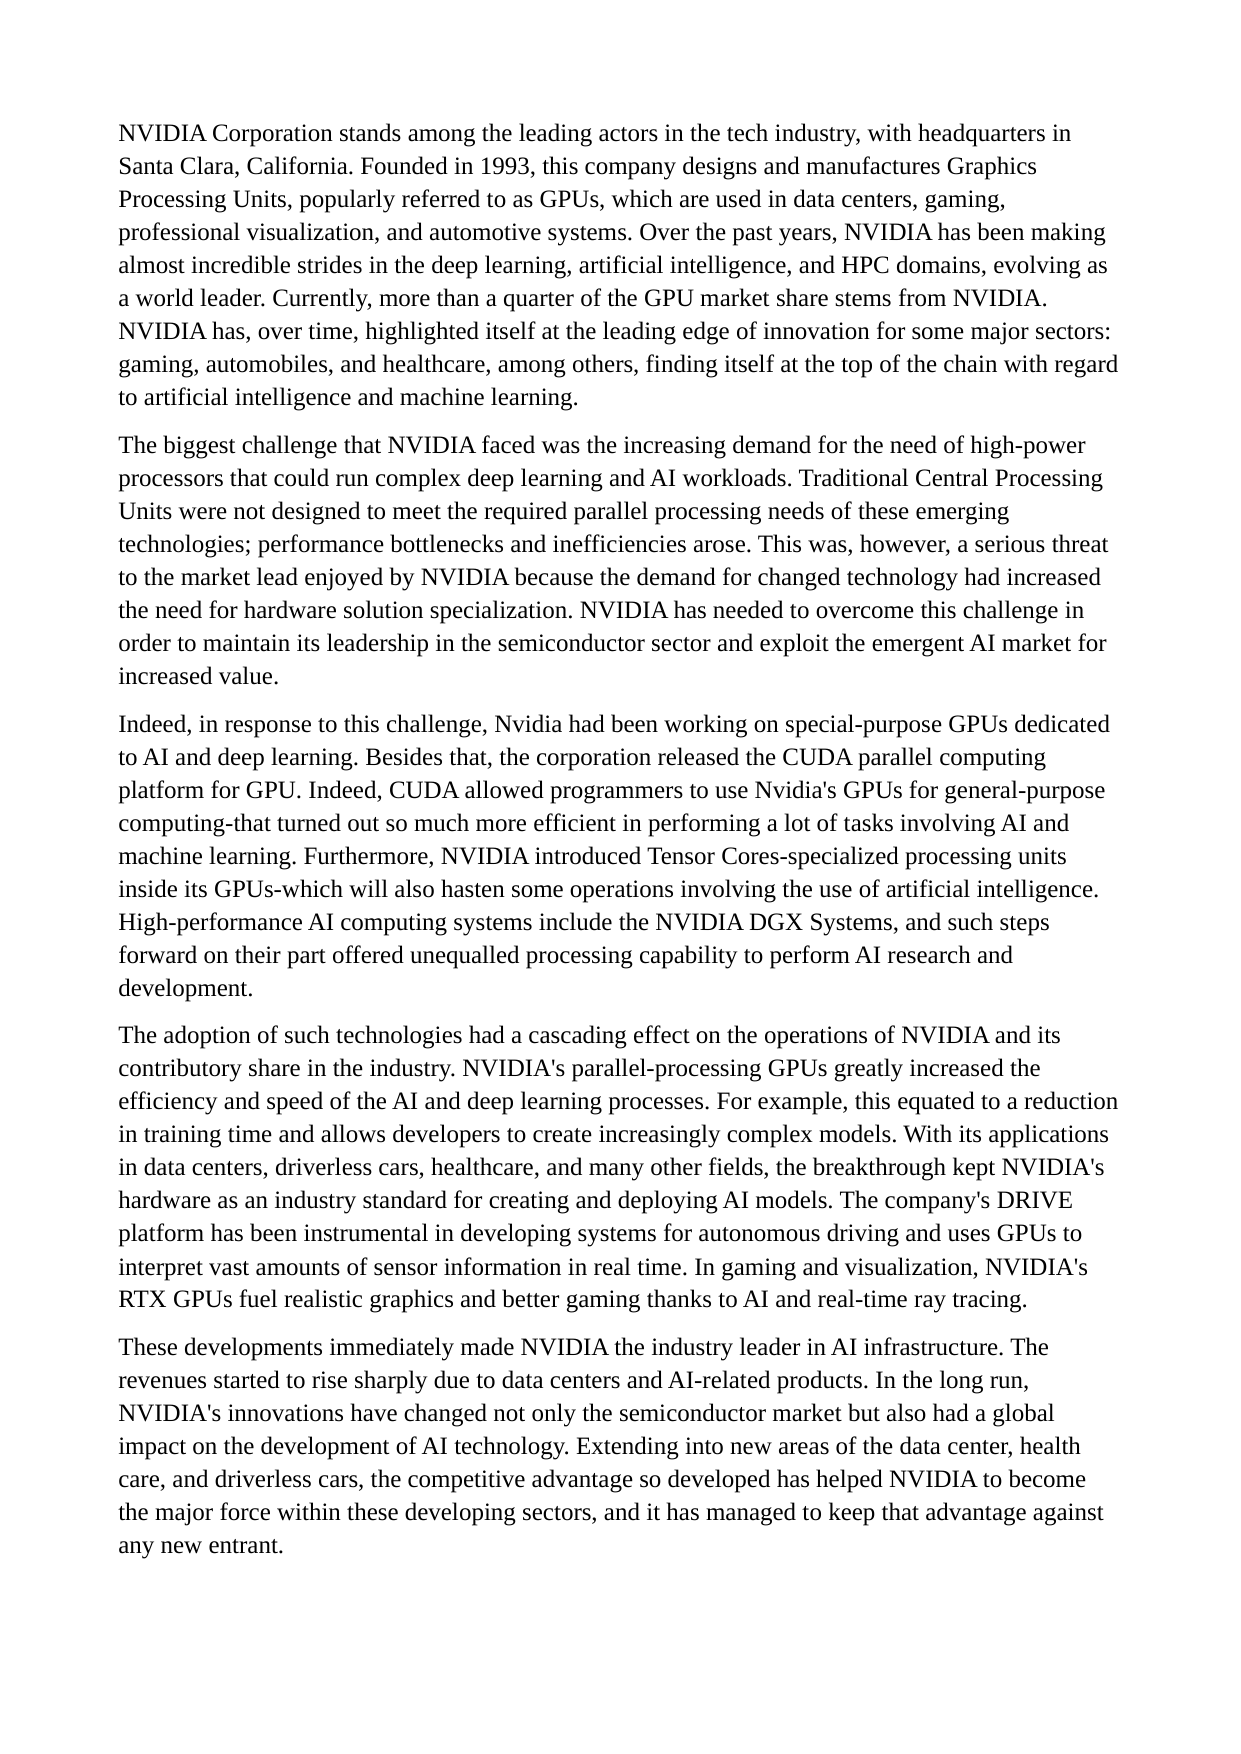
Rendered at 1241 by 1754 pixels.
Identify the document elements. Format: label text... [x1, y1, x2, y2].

text The adoption of such technologies had a cascading effect on the operations of NVIDIA and its contributory share in the industry. NVIDIA's parallel-processing GPUs greatly increased the efficiency and speed of the AI and deep learning processes. For example, this equated to a reduction in training time and allows developers to create increasingly complex models. With its applications in data centers, driverless cars, healthcare, and many other fields, the breakthrough kept NVIDIA's hardware as an industry standard for creating and deploying AI models. The company's DRIVE platform has been instrumental in developing systems for autonomous driving and uses GPUs to interpret vast amounts of sensor information in real time. In gaming and visualization, NVIDIA's RTX GPUs fuel realistic graphics and better gaming thanks to AI and real-time ray tracing. [118, 1020, 1122, 1313]
text The biggest challenge that NVIDIA faced was the increasing demand for the need of high-power processors that could run complex deep learning and AI workloads. Traditional Central Processing Units were not designed to meet the required parallel processing needs of these emerging technologies; performance bottlenecks and inefficiencies arose. This was, however, a serious threat to the market lead enjoyed by NVIDIA because the demand for changed technology had increased the need for hardware solution specialization. NVIDIA has needed to overcome this challenge in order to maintain its leadership in the semiconductor sector and exploit the emergent AI market for increased value. [118, 430, 1122, 690]
text NVIDIA Corporation stands among the leading actors in the tech industry, with headquarters in Santa Clara, California. Founded in 1993, this company designs and manufactures Graphics Processing Units, popularly referred to as GPUs, which are used in data centers, gaming, professional visualization, and automotive systems. Over the past years, NVIDIA has been making almost incredible strides in the deep learning, artificial intelligence, and HPC domains, evolving as a world leader. Currently, more than a quarter of the GPU market share stems from NVIDIA. NVIDIA has, over time, highlighted itself at the leading edge of innovation for some major sectors: gaming, automobiles, and healthcare, among others, finding itself at the top of the chain with regard to artificial intelligence and machine learning. [118, 118, 1122, 411]
text These developments immediately made NVIDIA the industry leader in AI infrastructure. The revenues started to rise sharply due to data centers and AI-related products. In the long run, NVIDIA's innovations have changed not only the semiconductor market but also had a global impact on the development of AI technology. Extending into new areas of the data center, health care, and driverless cars, the competitive advantage so developed has helped NVIDIA to become the major force within these developing sectors, and it has managed to keep that advantage against any new entrant. [118, 1332, 1122, 1559]
text Indeed, in response to this challenge, Nvidia had been working on special-purpose GPUs dedicated to AI and deep learning. Besides that, the corporation released the CUDA parallel computing platform for GPU. Indeed, CUDA allowed programmers to use Nvidia's GPUs for general-purpose computing-that turned out so much more efficient in performing a lot of tasks involving AI and machine learning. Furthermore, NVIDIA introduced Tensor Cores-specialized processing units inside its GPUs-which will also hasten some operations involving the use of artificial intelligence. High-performance AI computing systems include the NVIDIA DGX Systems, and such steps forward on their part offered unequalled processing capability to perform AI research and development. [118, 709, 1122, 1002]
